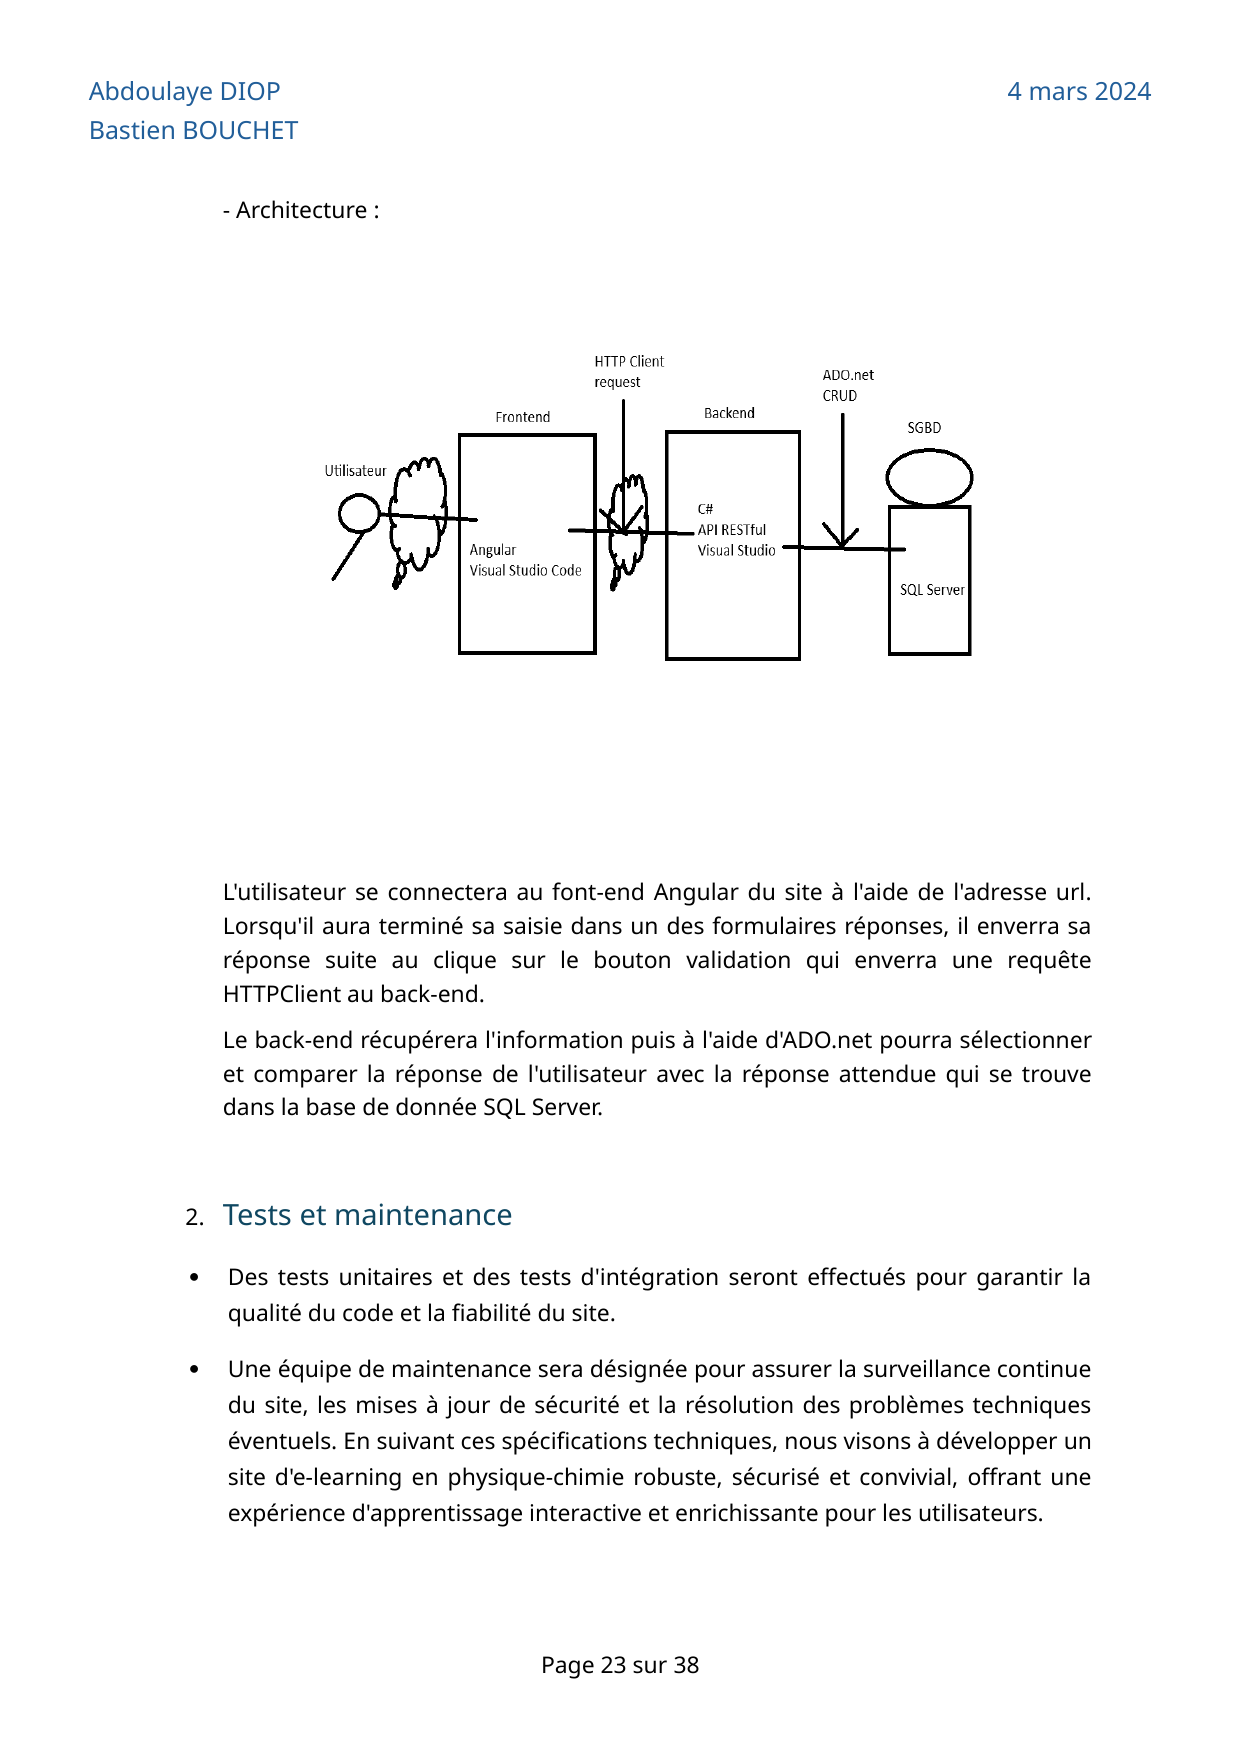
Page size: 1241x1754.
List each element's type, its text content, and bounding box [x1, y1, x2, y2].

picture [239, 311, 1043, 828]
list L'utilisateur se connectera au font-end Angular du site à l'aide de l'adresse url. Lorsqu'il aura terminé sa saisie dans un des formulaires réponses, il enverra sa réponse suite au clique sur le bouton validation qui enverra une requête HTTPClient au back-end. [223, 876, 1093, 1009]
list Tests et maintenance [185, 1194, 1093, 1234]
list - Architecture : [223, 194, 1093, 225]
list Une équipe de maintenance sera désignée pour assurer la surveillance continue du site, les mises à jour de sécurité et la résolution des problèmes techniques éventuels. En suivant ces spécifications techniques, nous visons à développer un site d'e-learning en physique-chimie robuste, sécurisé et convivial, offrant une expérience d'apprentissage interactive et enrichissante pour les utilisateurs. [190, 1353, 1093, 1528]
list Des tests unitaires et des tests d'intégration seront effectués pour garantir la qualité du code et la fiabilité du site. [190, 1261, 1093, 1328]
list Le back-end récupérera l'information puis à l'aide d'ADO.net pourra sélectionner et comparer la réponse de l'utilisateur avec la réponse attendue qui se trouve dans la base de donnée SQL Server. [223, 1024, 1093, 1122]
